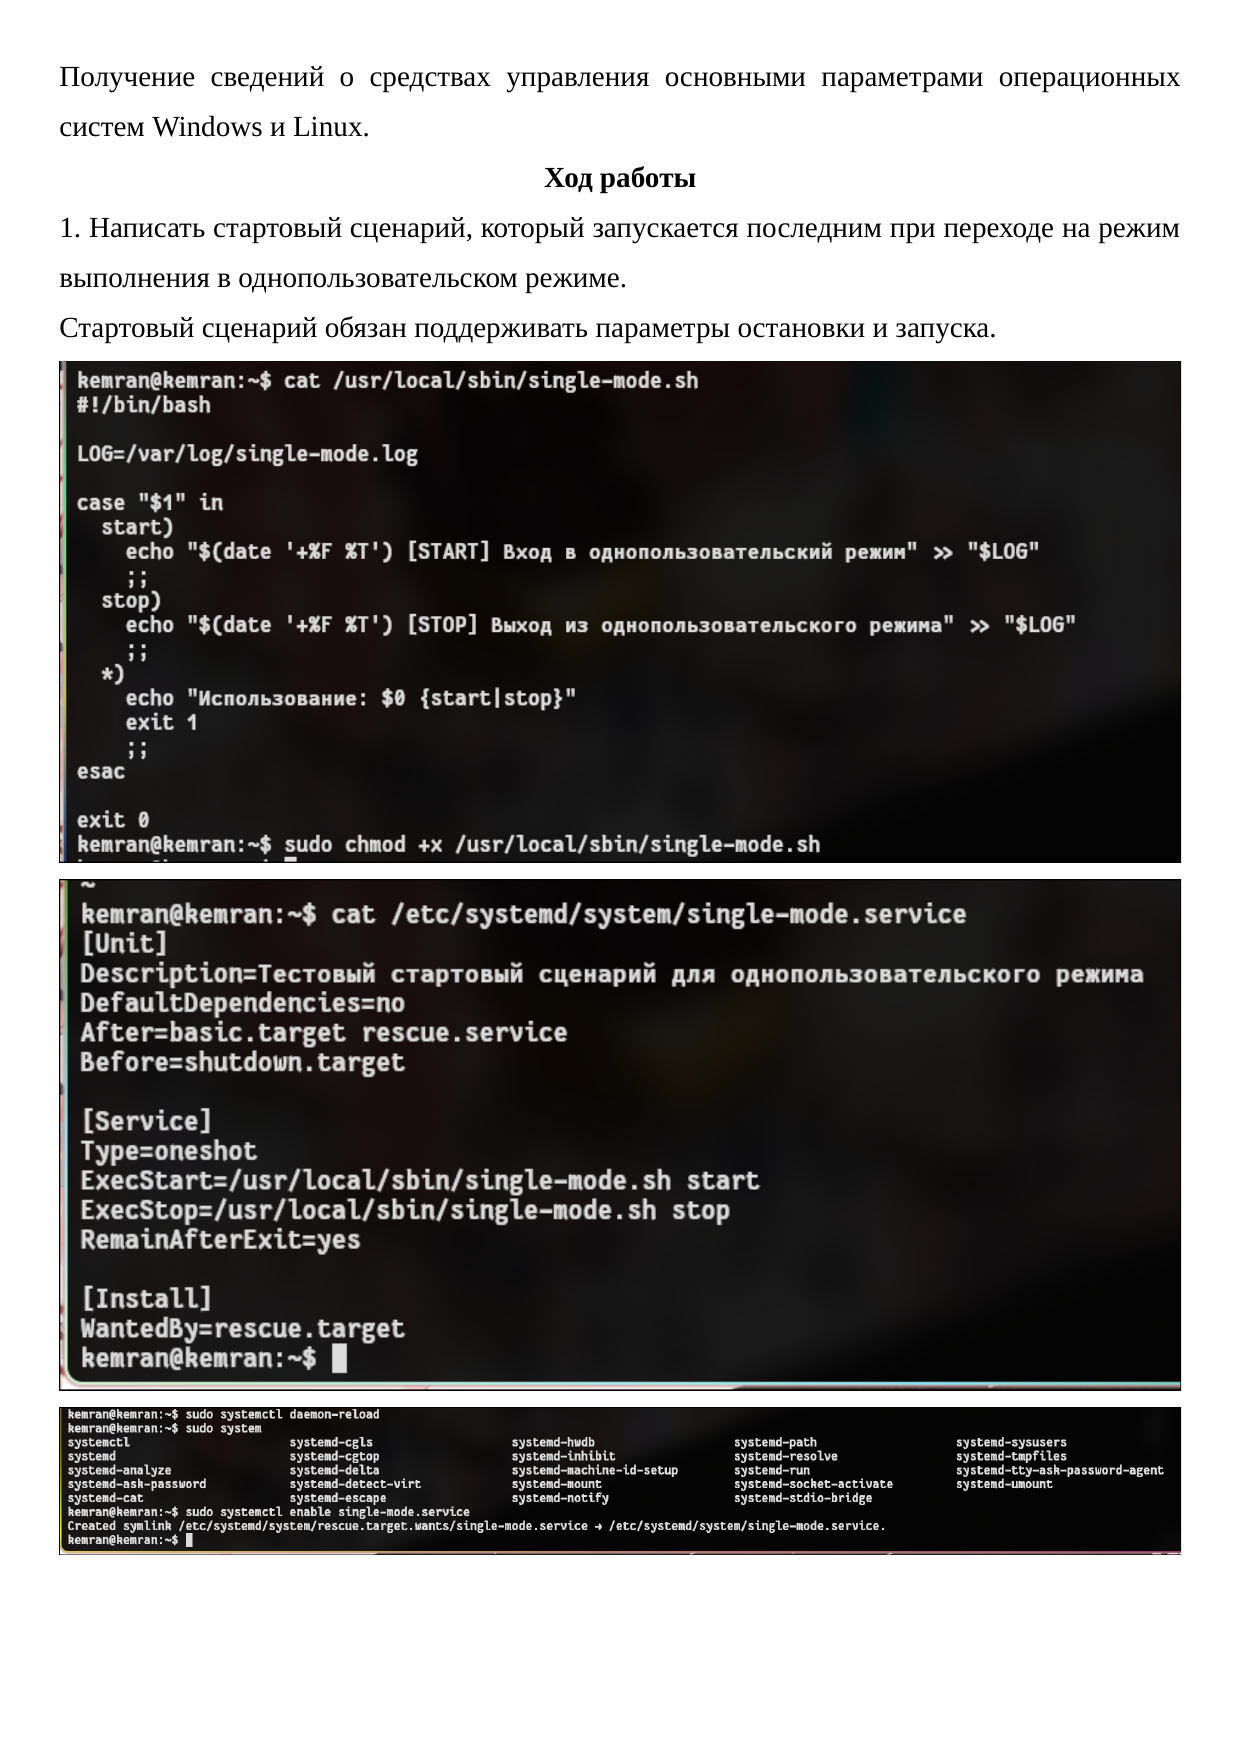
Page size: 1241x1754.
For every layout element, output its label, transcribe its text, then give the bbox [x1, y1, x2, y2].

text Ход работы [59, 160, 1181, 193]
picture [59, 361, 1182, 863]
text Стартовый сценарий обязан поддерживать параметры остановки и запуска. [59, 311, 1181, 344]
picture [59, 1407, 1182, 1555]
text Получение сведений о средствах управления основными параметрами операционных систем Windows и Linux. [59, 59, 1181, 143]
picture [59, 879, 1182, 1391]
text 1. Написать стартовый сценарий, который запускается последним при переходе на режим выполнения в однопользовательском режиме. [59, 210, 1181, 294]
